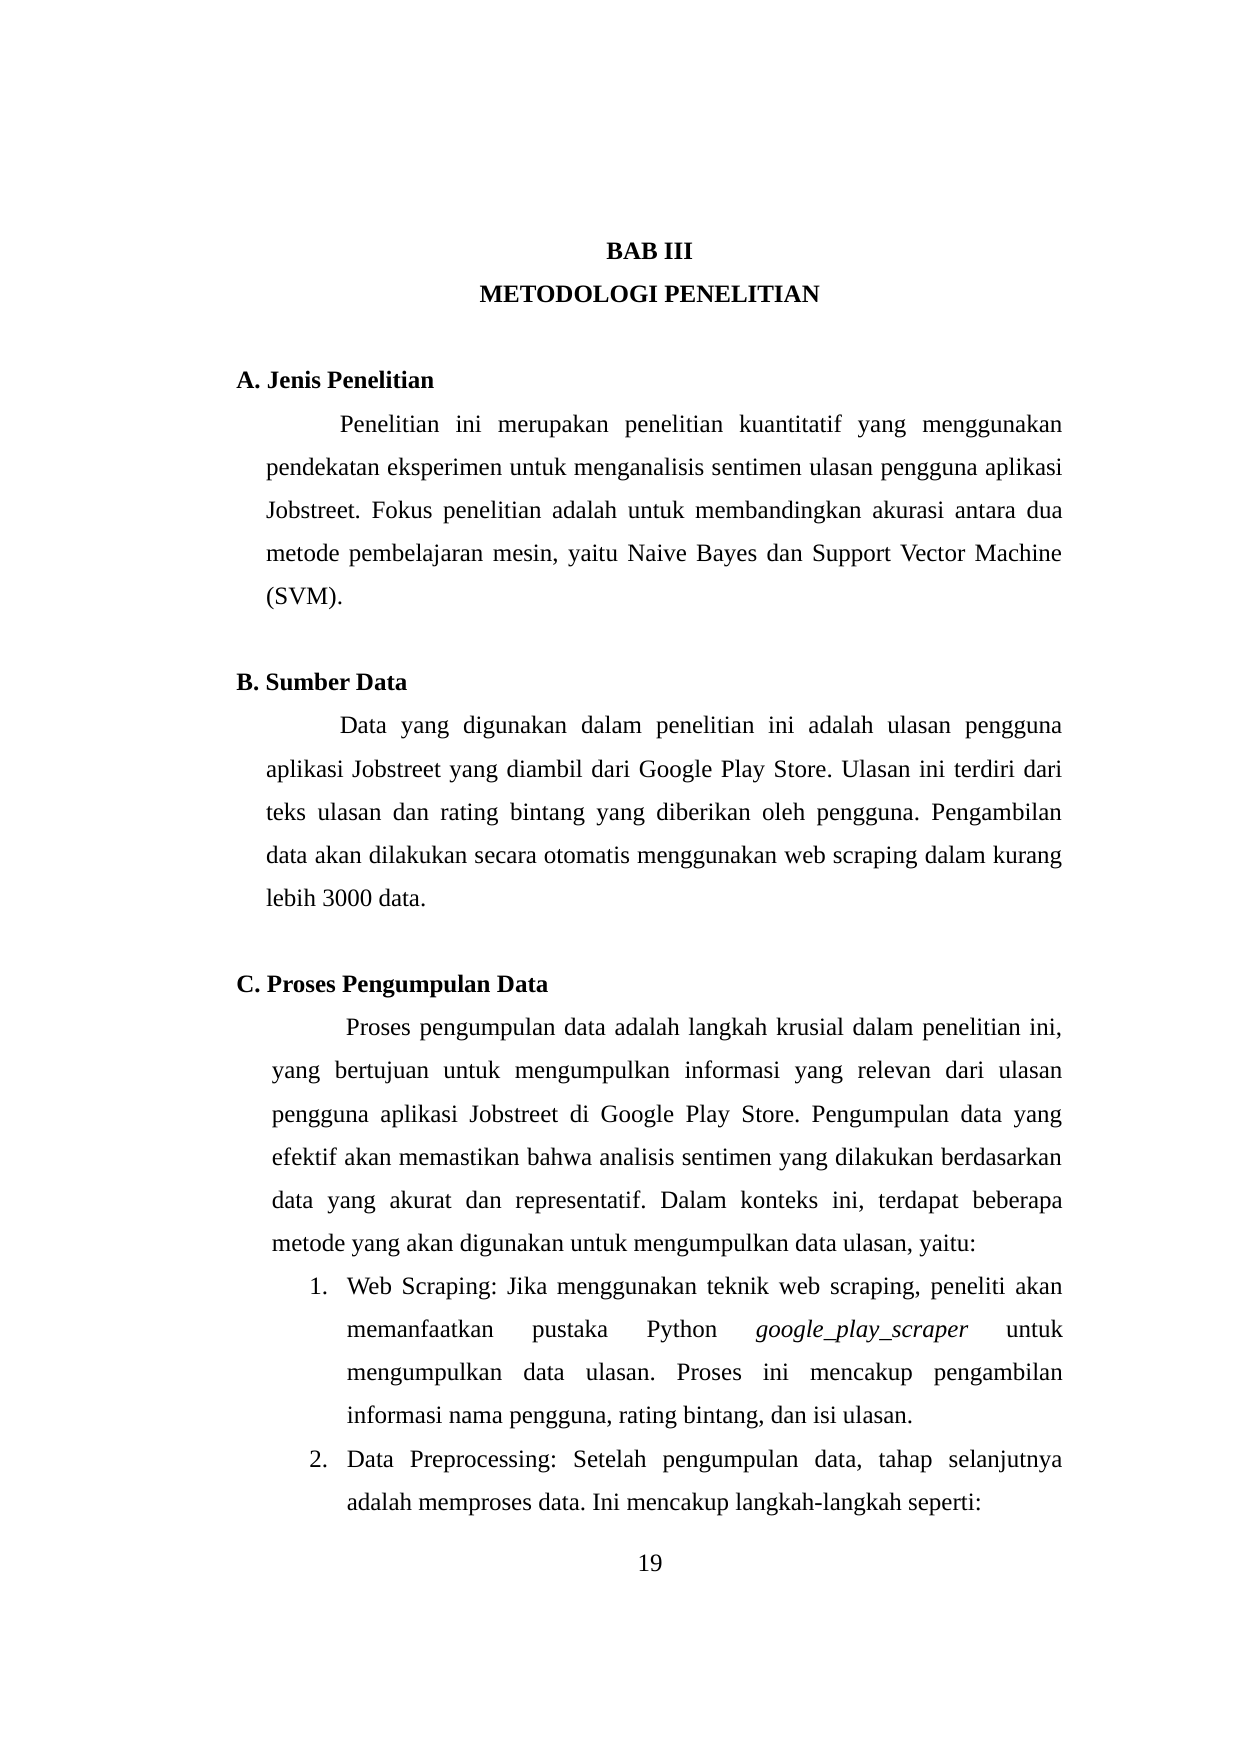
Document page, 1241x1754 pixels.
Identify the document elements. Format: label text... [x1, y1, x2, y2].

text B. Sumber Data [236, 667, 1063, 696]
text METODOLOGI PENELITIAN [236, 279, 1063, 308]
text Penelitian ini merupakan penelitian kuantitatif yang menggunakan pendekatan eksperimen untuk menganalisis sentimen ulasan pengguna aplikasi Jobstreet. Fokus penelitian adalah untuk membandingkan akurasi antara dua metode pembelajaran mesin, yaitu Naive Bayes dan Support Vector Machine (SVM). [266, 409, 1063, 610]
text Data yang digunakan dalam penelitian ini adalah ulasan pengguna aplikasi Jobstreet yang diambil dari Google Play Store. Ulasan ini terdiri dari teks ulasan dan rating bintang yang diberikan oleh pengguna. Pengambilan data akan dilakukan secara otomatis menggunakan web scraping dalam kurang lebih 3000 data. [266, 711, 1063, 912]
text C. Proses Pengumpulan Data [236, 969, 1063, 998]
text Proses pengumpulan data adalah langkah krusial dalam penelitian ini, yang bertujuan untuk mengumpulkan informasi yang relevan dari ulasan pengguna aplikasi Jobstreet di Google Play Store. Pengumpulan data yang efektif akan memastikan bahwa analisis sentimen yang dilakukan berdasarkan data yang akurat dan representatif. Dalam konteks ini, terdapat beberapa metode yang akan digunakan untuk mengumpulkan data ulasan, yaitu: [272, 1012, 1063, 1257]
text A. Jenis Penelitian [236, 366, 1063, 394]
list Data Preprocessing: Setelah pengumpulan data, tahap selanjutnya adalah memproses data. Ini mencakup langkah-langkah seperti: [309, 1444, 1063, 1516]
text BAB III [236, 236, 1063, 265]
list Web Scraping: Jika menggunakan teknik web scraping, peneliti akan memanfaatkan pustaka Python google_play_scraper untuk mengumpulkan data ulasan. Proses ini mencakup pengambilan informasi nama pengguna, rating bintang, dan isi ulasan. [309, 1271, 1063, 1429]
